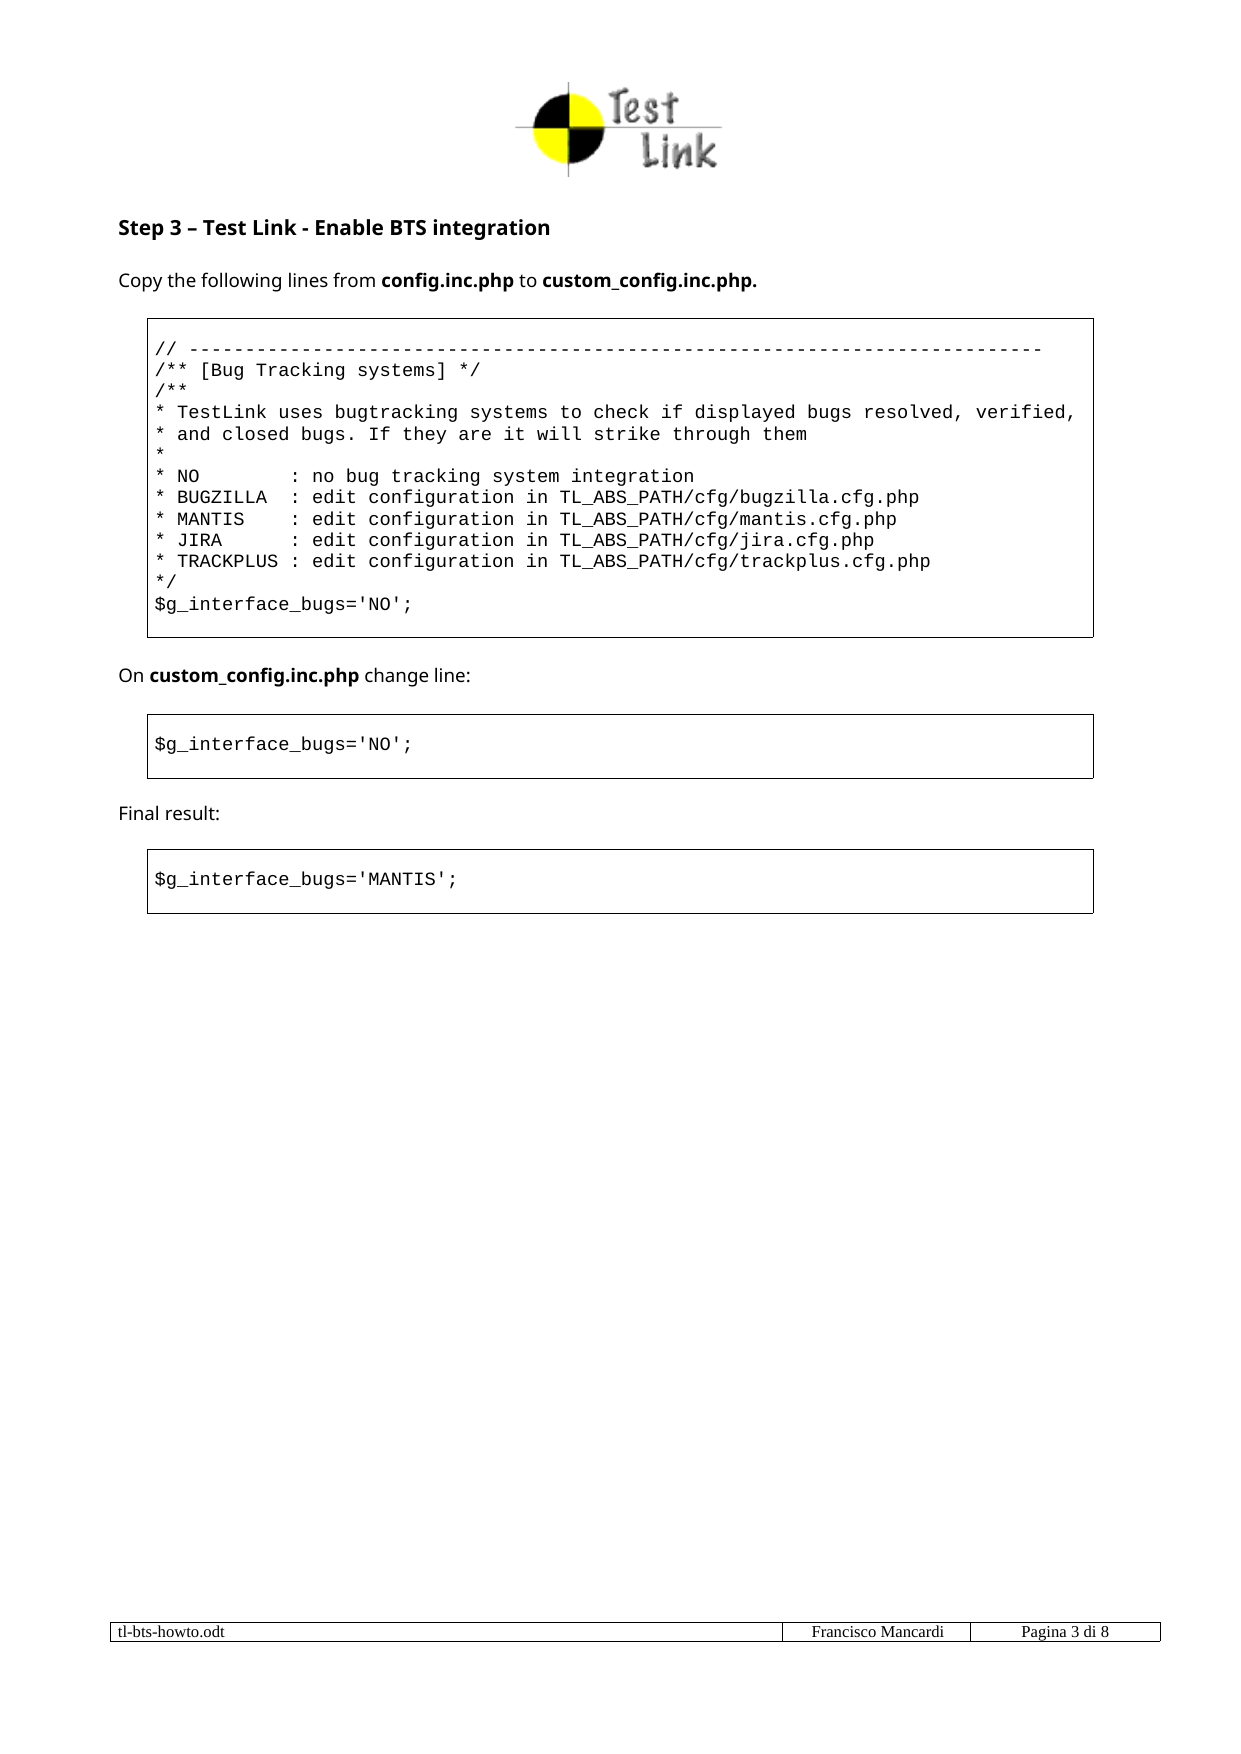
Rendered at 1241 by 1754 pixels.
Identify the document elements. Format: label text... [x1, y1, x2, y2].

text Final result: [118, 800, 1122, 826]
table_header // ---------------------------------------------------------------------------- /** [Bug Tracking systems] */ /** * TestLink uses bugtracking systems to check if displayed bugs resolved, verified, * and closed bugs. If they are it will strike through them * * NO : no bug tracking system integration * BUGZILLA : edit configuration in TL_ABS_PATH/cfg/bugzilla.cfg.php * MANTIS : edit configuration in TL_ABS_PATH/cfg/mantis.cfg.php * JIRA : edit configuration in TL_ABS_PATH/cfg/jira.cfg.php * TRACKPLUS : edit configuration in TL_ABS_PATH/cfg/trackplus.cfg.php */ $g_interface_bugs='NO'; [148, 319, 1093, 637]
table_header $g_interface_bugs='MANTIS'; [148, 850, 1093, 912]
subtitle Step 3 – Test Link - Enable BTS integration [118, 213, 1122, 242]
text Copy the following lines from config.inc.php to custom_config.inc.php. [118, 267, 1122, 293]
table_header $g_interface_bugs='NO'; [148, 715, 1093, 778]
picture [515, 82, 725, 177]
text On custom_config.inc.php change line: [118, 663, 1122, 688]
